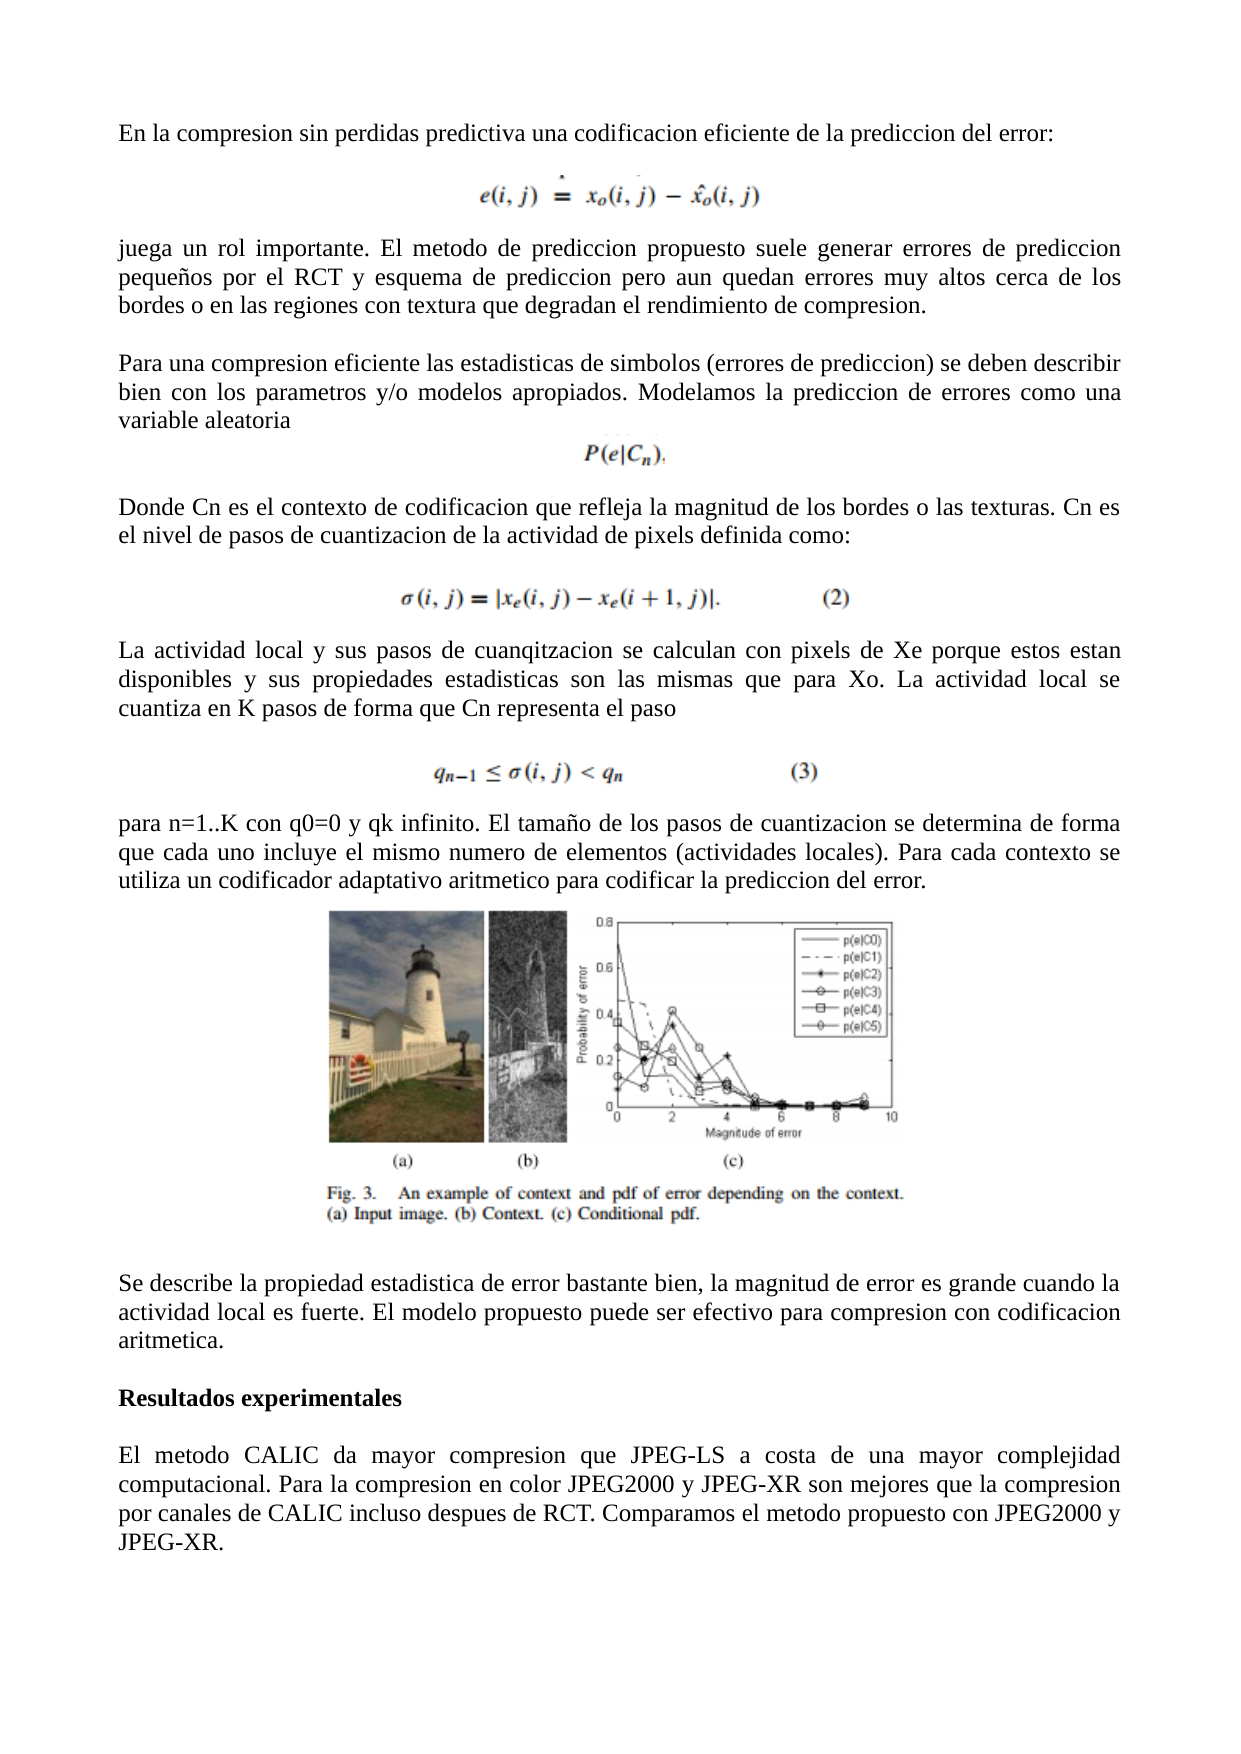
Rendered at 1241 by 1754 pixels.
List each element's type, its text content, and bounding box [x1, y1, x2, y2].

text para n=1..K con q0=0 y qk infinito. El tamaño de los pasos de cuantizacion se determina de forma que cada uno incluye el mismo numero de elementos (actividades locales). Para cada contexto se utiliza un codificador adaptativo aritmetico para codificar la prediccion del error. [118, 808, 1122, 894]
picture [415, 750, 825, 804]
text Se describe la propiedad estadistica de error bastante bien, la magnitud de error es grande cuando la actividad local es fuerte. El modelo propuesto puede ser efectivo para compresion con codificacion aritmetica. [118, 1268, 1122, 1354]
text El metodo CALIC da mayor compresion que JPEG-LS a costa de una mayor complejidad computacional. Para la compresion en color JPEG2000 y JPEG-XR son mejores que la compresion por canales de CALIC incluso despues de RCT. Comparamos el metodo propuesto con JPEG2000 y JPEG-XR. [118, 1441, 1122, 1556]
picture [575, 434, 665, 472]
text En la compresion sin perdidas predictiva una codificacion eficiente de la prediccion del error: [118, 118, 1122, 147]
text Resultados experimentales [118, 1383, 1122, 1412]
text juega un rol importante. El metodo de prediccion propuesto suele generar errores de prediccion pequeños por el RCT y esquema de prediccion pero aun quedan errores muy altos cerca de los bordes o en las regiones con textura que degradan el rendimiento de compresion. [118, 233, 1122, 319]
text Para una compresion eficiente las estadisticas de simbolos (errores de prediccion) se deben describir bien con los parametros y/o modelos apropiados. Modelamos la prediccion de errores como una variable aleatoria [118, 348, 1122, 434]
text La actividad local y sus pasos de cuanqitzacion se calculan con pixels de Xe porque estos estan disponibles y sus propiedades estadisticas son las mismas que para Xo. La actividad local se cuantiza en K pasos de forma que Cn representa el paso [118, 636, 1122, 722]
picture [320, 894, 920, 1243]
text Donde Cn es el contexto de codificacion que refleja la magnitud de los bordes o las texturas. Cn es el nivel de pasos de cuantizacion de la actividad de pixels definida como: [118, 492, 1122, 549]
picture [381, 578, 860, 627]
picture [476, 175, 764, 214]
